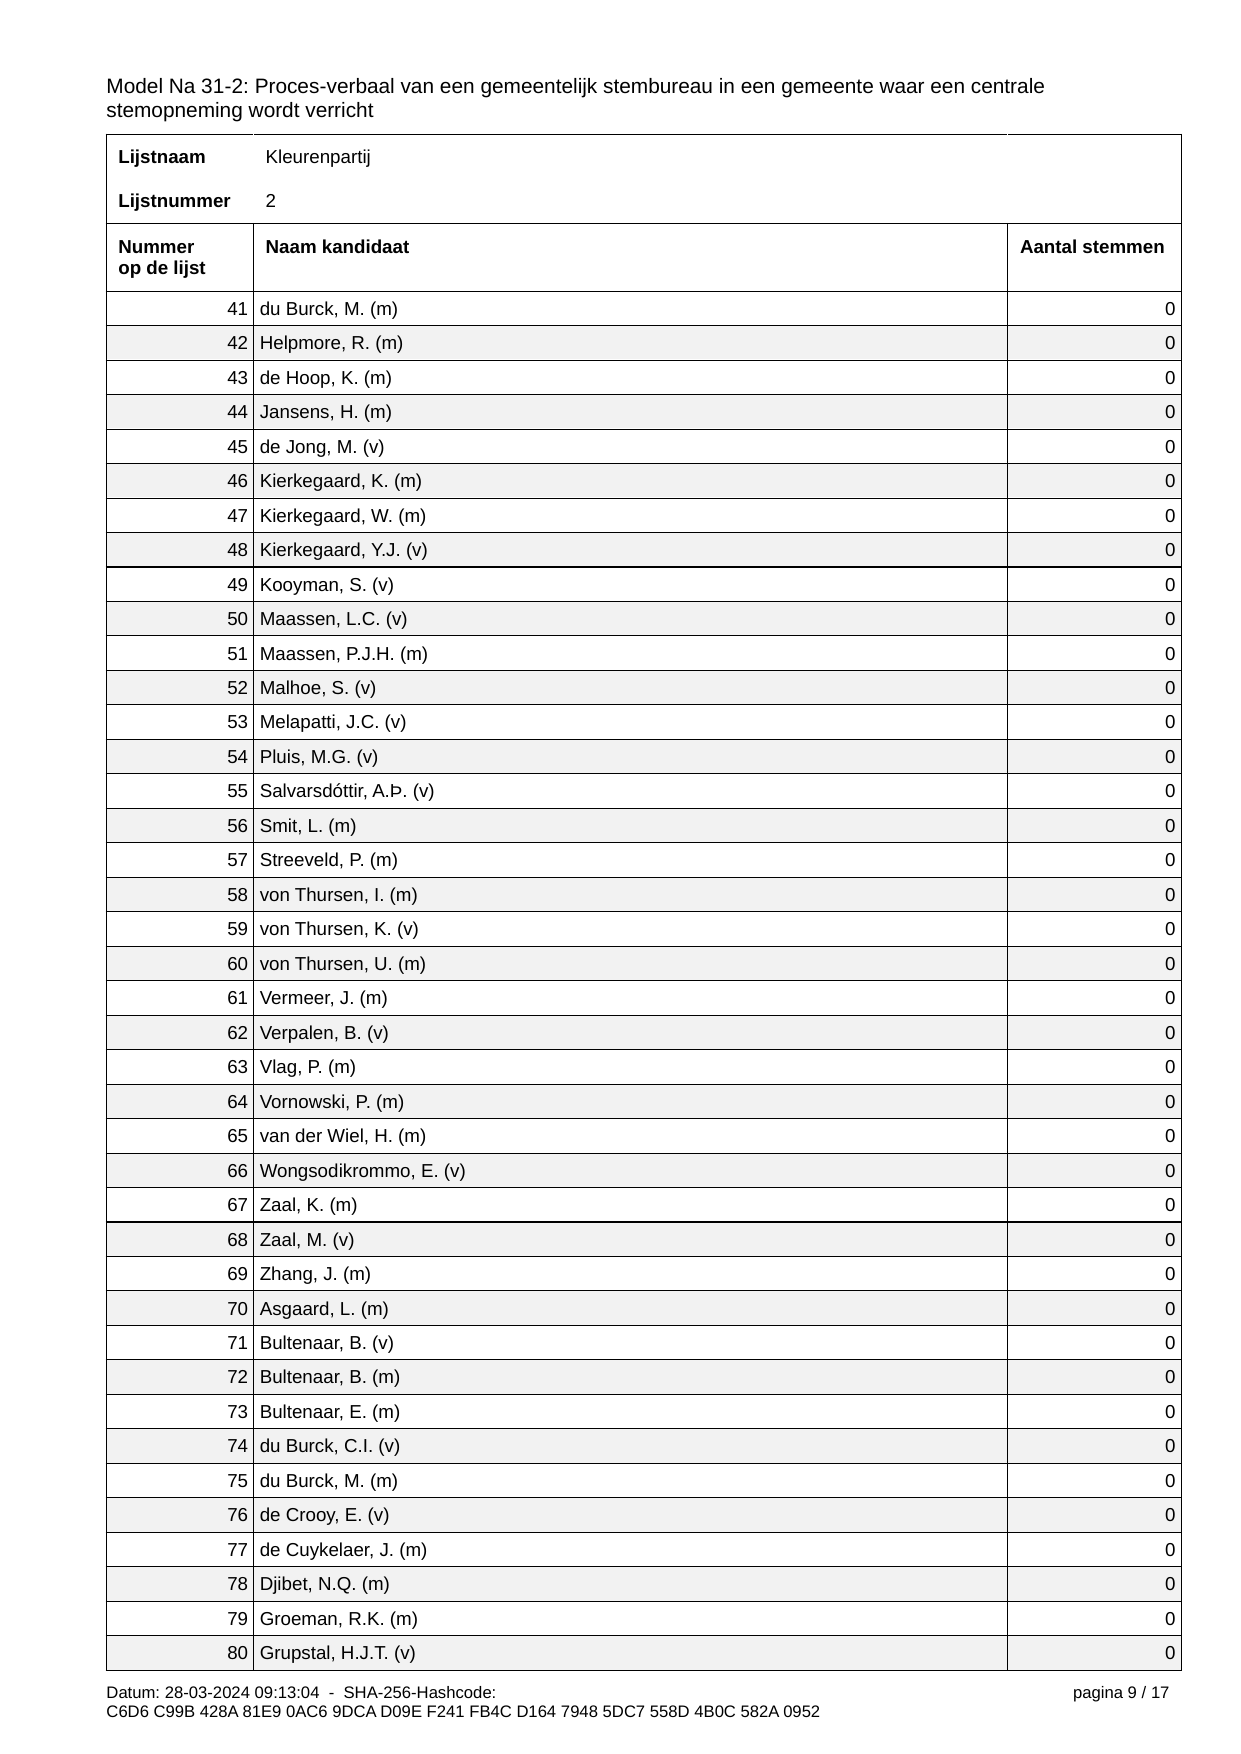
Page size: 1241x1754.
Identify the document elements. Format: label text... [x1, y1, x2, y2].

table_cell 70 [107, 1291, 253, 1325]
table_cell 47 [107, 499, 253, 532]
table_cell 0 [1008, 1257, 1181, 1290]
table_cell Maassen, P.J.H. (m) [254, 636, 1007, 670]
table_cell Djibet, N.Q. (m) [254, 1567, 1007, 1601]
table_cell van der Wiel, H. (m) [254, 1119, 1007, 1152]
table_cell 68 [107, 1223, 253, 1256]
table_cell 80 [107, 1636, 253, 1670]
table_cell 71 [107, 1326, 253, 1359]
table_cell 0 [1008, 1636, 1181, 1670]
table_cell 64 [107, 1085, 253, 1118]
table_cell Kooyman, S. (v) [254, 568, 1007, 601]
table_cell 0 [1008, 499, 1181, 532]
table_cell 0 [1008, 1050, 1181, 1083]
table_cell Malhoe, S. (v) [254, 671, 1007, 704]
table_cell 0 [1008, 1016, 1181, 1049]
table_cell 0 [1008, 1291, 1181, 1325]
table_cell 61 [107, 981, 253, 1014]
table_cell 0 [1008, 533, 1181, 566]
table_cell de Cuykelaer, J. (m) [254, 1533, 1007, 1566]
table_cell 52 [107, 671, 253, 704]
table_cell 60 [107, 947, 253, 980]
table_cell Verpalen, B. (v) [254, 1016, 1007, 1049]
table_cell de Crooy, E. (v) [254, 1498, 1007, 1532]
table_cell von Thursen, K. (v) [254, 912, 1007, 946]
table_cell du Burck, M. (m) [254, 292, 1007, 325]
table_cell 0 [1008, 843, 1181, 877]
table_cell Jansens, H. (m) [254, 395, 1007, 428]
table_cell 0 [1008, 1602, 1181, 1635]
table_cell Streeveld, P. (m) [254, 843, 1007, 877]
table_cell 0 [1008, 326, 1181, 359]
table_cell 0 [1008, 1223, 1181, 1256]
table_cell 65 [107, 1119, 253, 1152]
table_cell 0 [1008, 1498, 1181, 1532]
table_cell Melapatti, J.C. (v) [254, 705, 1007, 739]
table_cell 45 [107, 430, 253, 463]
table_cell 46 [107, 464, 253, 497]
table_cell Zaal, K. (m) [254, 1188, 1007, 1221]
table_cell Vermeer, J. (m) [254, 981, 1007, 1014]
table_cell 49 [107, 568, 253, 601]
table_cell 0 [1008, 947, 1181, 980]
table_cell 75 [107, 1464, 253, 1497]
table_cell Nummer op de lijst [107, 224, 253, 291]
table_cell 66 [107, 1154, 253, 1187]
table_cell 53 [107, 705, 253, 739]
table_cell Salvarsdóttir, A.Þ. (v) [254, 774, 1007, 808]
table_cell 77 [107, 1533, 253, 1566]
table_cell Aantal stemmen [1008, 224, 1181, 291]
table_cell 0 [1008, 740, 1181, 773]
table_cell 0 [1008, 1429, 1181, 1463]
table_cell 0 [1008, 809, 1181, 842]
table_cell Kierkegaard, Y.J. (v) [254, 533, 1007, 566]
table_cell 0 [1008, 1395, 1181, 1428]
table_cell 0 [1008, 395, 1181, 428]
table_cell 72 [107, 1360, 253, 1394]
table_cell 0 [1008, 1360, 1181, 1394]
table_cell 58 [107, 878, 253, 911]
table_cell 0 [1008, 671, 1181, 704]
table_cell 0 [1008, 912, 1181, 946]
table_cell Kierkegaard, K. (m) [254, 464, 1007, 497]
table_cell Helpmore, R. (m) [254, 326, 1007, 359]
table_cell 73 [107, 1395, 253, 1428]
table_cell de Hoop, K. (m) [254, 361, 1007, 394]
table_cell Groeman, R.K. (m) [254, 1602, 1007, 1635]
table_cell 0 [1008, 1085, 1181, 1118]
table_cell Vornowski, P. (m) [254, 1085, 1007, 1118]
table_cell Zaal, M. (v) [254, 1223, 1007, 1256]
table_cell du Burck, M. (m) [254, 1464, 1007, 1497]
table_cell 0 [1008, 774, 1181, 808]
table_cell 50 [107, 602, 253, 635]
table_cell de Jong, M. (v) [254, 430, 1007, 463]
table_cell 0 [1008, 430, 1181, 463]
table_cell 78 [107, 1567, 253, 1601]
table_cell 0 [1008, 361, 1181, 394]
table_cell 0 [1008, 636, 1181, 670]
table_cell 79 [107, 1602, 253, 1635]
table_cell 48 [107, 533, 253, 566]
table_cell 63 [107, 1050, 253, 1083]
table_cell Wongsodikrommo, E. (v) [254, 1154, 1007, 1187]
table_header [1008, 135, 1181, 223]
table_cell Bultenaar, B. (m) [254, 1360, 1007, 1394]
table_cell 51 [107, 636, 253, 670]
table_cell Bultenaar, E. (m) [254, 1395, 1007, 1428]
table_cell 0 [1008, 1464, 1181, 1497]
table_cell 74 [107, 1429, 253, 1463]
table_cell 57 [107, 843, 253, 877]
table_cell 41 [107, 292, 253, 325]
table_header Lijstnaam Lijstnummer [107, 135, 253, 223]
table_cell 0 [1008, 981, 1181, 1014]
table_cell 67 [107, 1188, 253, 1221]
table_cell Naam kandidaat [254, 224, 1007, 291]
table_cell 0 [1008, 1188, 1181, 1221]
table_cell Maassen, L.C. (v) [254, 602, 1007, 635]
table_cell Pluis, M.G. (v) [254, 740, 1007, 773]
table_cell 0 [1008, 1326, 1181, 1359]
table_cell 54 [107, 740, 253, 773]
table_header Kleurenpartij 2 [254, 135, 1007, 223]
table_cell von Thursen, U. (m) [254, 947, 1007, 980]
table_cell 0 [1008, 1567, 1181, 1601]
table_cell 0 [1008, 292, 1181, 325]
table_cell Zhang, J. (m) [254, 1257, 1007, 1290]
table_cell Asgaard, L. (m) [254, 1291, 1007, 1325]
table_cell Grupstal, H.J.T. (v) [254, 1636, 1007, 1670]
table_cell 0 [1008, 878, 1181, 911]
table_cell 43 [107, 361, 253, 394]
table_cell Vlag, P. (m) [254, 1050, 1007, 1083]
table_cell 62 [107, 1016, 253, 1049]
table_cell 42 [107, 326, 253, 359]
table_cell 0 [1008, 705, 1181, 739]
table_cell 55 [107, 774, 253, 808]
table_cell 44 [107, 395, 253, 428]
table_cell 0 [1008, 1154, 1181, 1187]
table_cell 76 [107, 1498, 253, 1532]
table_cell 0 [1008, 1119, 1181, 1152]
table_cell 0 [1008, 464, 1181, 497]
table_cell Kierkegaard, W. (m) [254, 499, 1007, 532]
table_cell 56 [107, 809, 253, 842]
table_cell von Thursen, I. (m) [254, 878, 1007, 911]
table_cell Smit, L. (m) [254, 809, 1007, 842]
table_cell 0 [1008, 602, 1181, 635]
table_cell 0 [1008, 568, 1181, 601]
table_cell 0 [1008, 1533, 1181, 1566]
table_cell 69 [107, 1257, 253, 1290]
table_cell 59 [107, 912, 253, 946]
table_cell du Burck, C.I. (v) [254, 1429, 1007, 1463]
table_cell Bultenaar, B. (v) [254, 1326, 1007, 1359]
